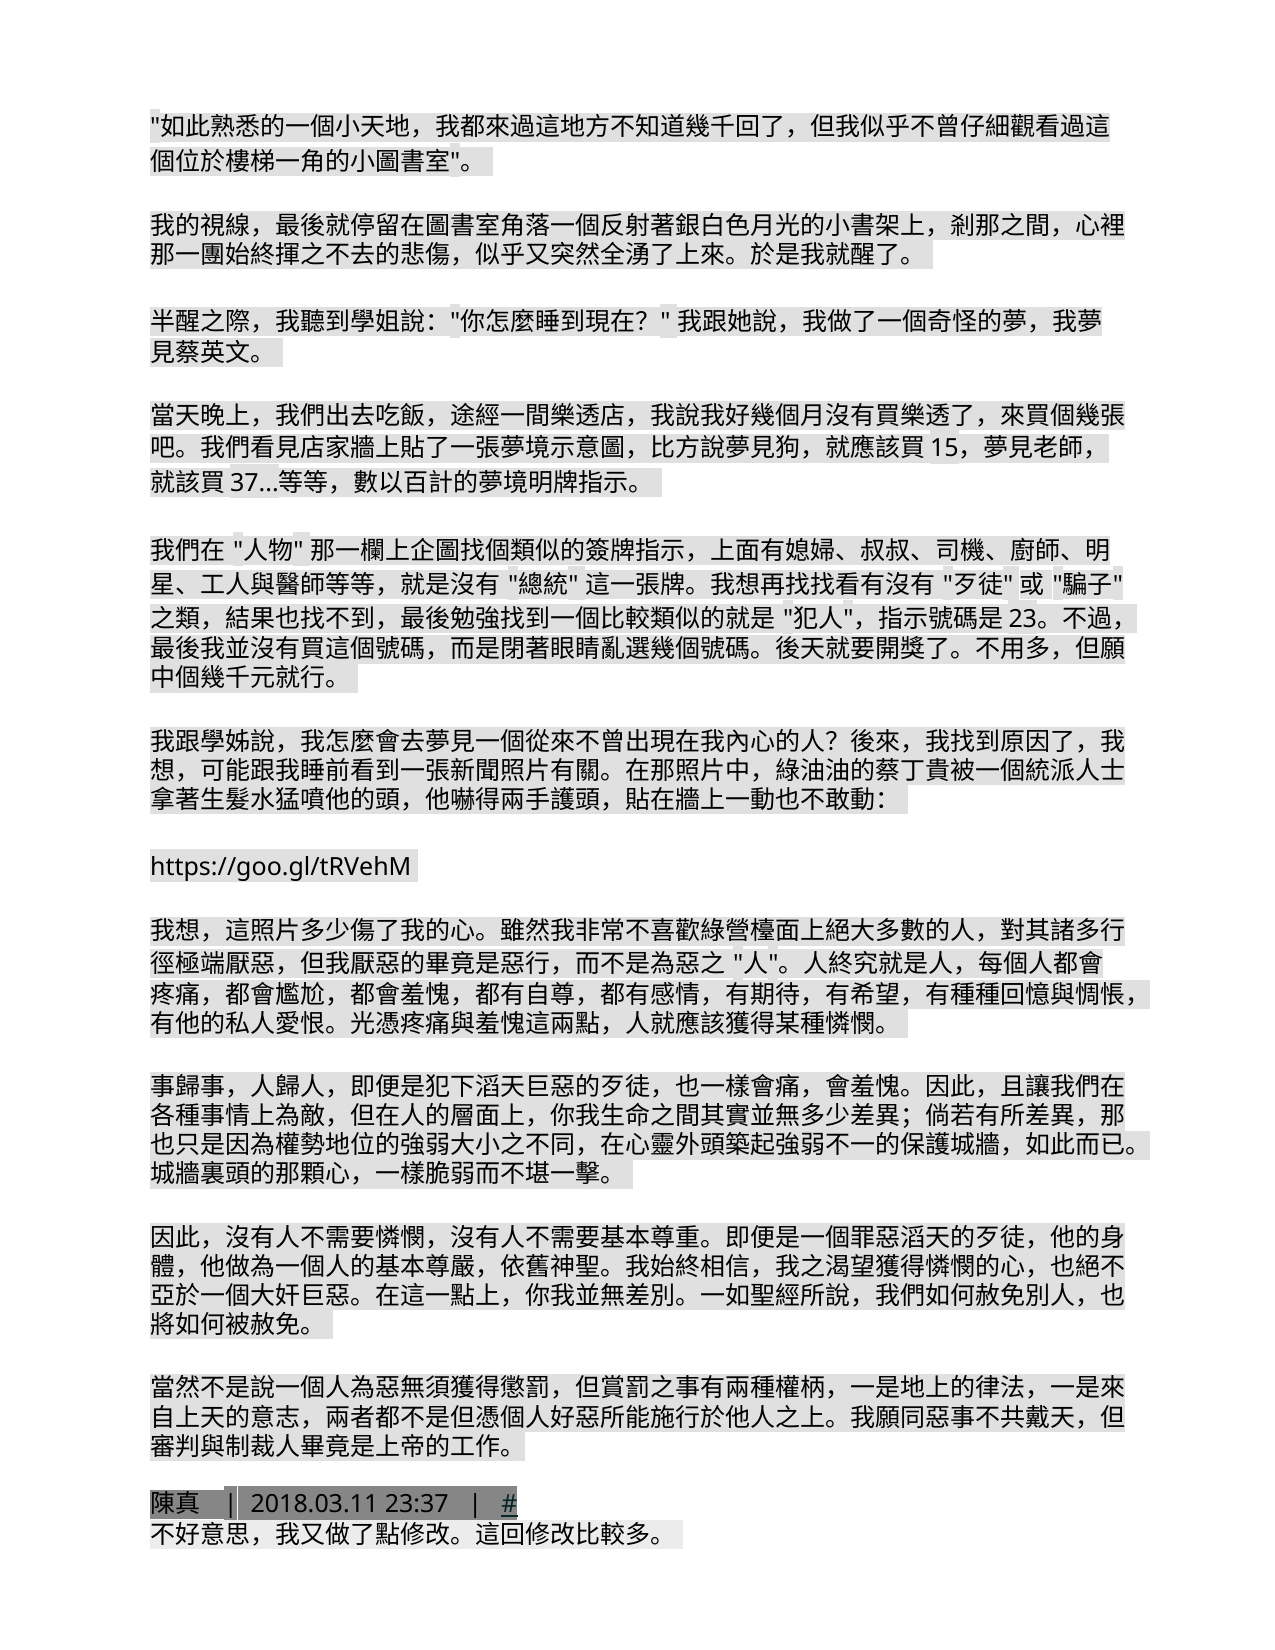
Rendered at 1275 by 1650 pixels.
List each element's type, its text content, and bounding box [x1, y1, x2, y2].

text 不好意思，我又做了點修改。這回修改比較多。 [150, 1520, 1125, 1549]
text 昨天做了個夢，倘若 "日有所思，夜有所夢"，那麼，我就是夢見一個我不可能夢見的人，因為那個人不曾有一秒鐘出現在我心裏。那個人就是蔡英文。 夢境清晰得宛如真實，彷彿我不是做了一場夢，而僅僅只是回想起一段記憶。當我悠悠醒來時，我都還掛念著是否要回電給她。 夢境很長，簡單濃縮來講，故事背景似乎發生在類似像法國那樣一個西方國家，在一場沒有表明原因的慌亂中，她的侍衛一個個跑掉了。孤立無援之際，正巧我在一旁。 她慌張地問我，能不能幫她找個落腳處，好渡過往後這幾個不確定的夜晚。於是我透過我當時正在工作 (或參訪) 的一間博物館，幫她安排了館內一個窗明几淨的房間。房間雖小，但寧靜典雅，書桌窗外就是一片藍天，一塊綠地，像極了我的母校劍橋大學國王學院 (King's College) 教堂旁那片大草地。 她說，她想看看這所博物館，希望我幫她導覽。我說，這沒什麼好導覽，妳想看什麼就自己看，其實我也不是很懂，沒法幫人導覽。說完，我就獨自回到博物館裏頭一個小圖書室繼續寫東西，直到夜深人靜。 準備離開時，館員打電話來櫃台找我，自稱代表蔡英文，說蔡想要多待幾天再走，希望約我隔天清晨在樓梯口轉角處一個類似閱覽室的地方碰面，有事相商，問我是否願意會面？ 館員所說的那個閱覽室，正好是我當下夢境中所待的那個圖書室，因此，當館員為我描繪如何抵達這個閱覽室時，她所提到的一切空間細節、路線與沿路擺設之描繪，宛若光影動畫般，一一在我眼前流轉呈現。 夢境中，我與館員的通話並不是被掛斷，而是像斷掉的珍珠項鍊，輕巧地散落成空氣中一團輕柔的回聲細語。我循著館員的聲音，環視整個圖書室，心裏想著： "如此熟悉的一個小天地，我都來過這地方不知道幾千回了，但我似乎不曾仔細觀看過這個位於樓梯一角的小圖書室"。 我的視線，最後就停留在圖書室角落一個反射著銀白色月光的小書架上，剎那之間，心裡那一團始終揮之不去的悲傷，似乎又突然全湧了上來。於是我就醒了。 半醒之際，我聽到學姐說："你怎麼睡到現在？" 我跟她說，我做了一個奇怪的夢，我夢見蔡英文。 當天晚上，我們出去吃飯，途經一間樂透店，我說我好幾個月沒有買樂透了，來買個幾張吧。我們看見店家牆上貼了一張夢境示意圖，比方說夢見狗，就應該買15，夢見老師，就該買37...等等，數以百計的夢境明牌指示。 我們在 "人物" 那一欄上企圖找個類似的簽牌指示，上面有媳婦、叔叔、司機、廚師、明星、工人與醫師等等，就是沒有 "總統" 這一張牌。我想再找找看有沒有 "歹徒" 或 "騙子" 之類，結果也找不到，最後勉強找到一個比較類似的就是 "犯人"，指示號碼是23。不過，最後我並沒有買這個號碼，而是閉著眼睛亂選幾個號碼。後天就要開獎了。不用多，但願中個幾千元就行。 我跟學姊說，我怎麼會去夢見一個從來不曾出現在我內心的人？後來，我找到原因了，我想，可能跟我睡前看到一張新聞照片有關。在那照片中，綠油油的蔡丁貴被一個統派人士拿著生髮水猛噴他的頭，他嚇得兩手護頭，貼在牆上一動也不敢動： https://goo.gl/tRVehM 我想，這照片多少傷了我的心。雖然我非常不喜歡綠營檯面上絕大多數的人，對其諸多行徑極端厭惡，但我厭惡的畢竟是惡行，而不是為惡之 "人"。人終究就是人，每個人都會疼痛，都會尷尬，都會羞愧，都有自尊，都有感情，有期待，有希望，有種種回憶與惆悵，有他的私人愛恨。光憑疼痛與羞愧這兩點，人就應該獲得某種憐憫。 事歸事，人歸人，即便是犯下滔天巨惡的歹徒，也一樣會痛，會羞愧。因此，且讓我們在各種事情上為敵，但在人的層面上，你我生命之間其實並無多少差異；倘若有所差異，那也只是因為權勢地位的強弱大小之不同，在心靈外頭築起強弱不一的保護城牆，如此而已。城牆裏頭的那顆心，一樣脆弱而不堪一擊。 因此，沒有人不需要憐憫，沒有人不需要基本尊重。即便是一個罪惡滔天的歹徒，他的身體，他做為一個人的基本尊嚴，依舊神聖。我始終相信，我之渴望獲得憐憫的心，也絕不亞於一個大奸巨惡。在這一點上，你我並無差別。一如聖經所說，我們如何赦免別人，也將如何被赦免。 當然不是說一個人為惡無須獲得懲罰，但賞罰之事有兩種權柄，一是地上的律法，一是來自上天的意志，兩者都不是但憑個人好惡所能施行於他人之上。我願同惡事不共戴天，但審判與制裁人畢竟是上帝的工作。 [150, 75, 1125, 1461]
text 陳真 | 2018.03.11 23:37 | # [150, 1486, 1125, 1520]
